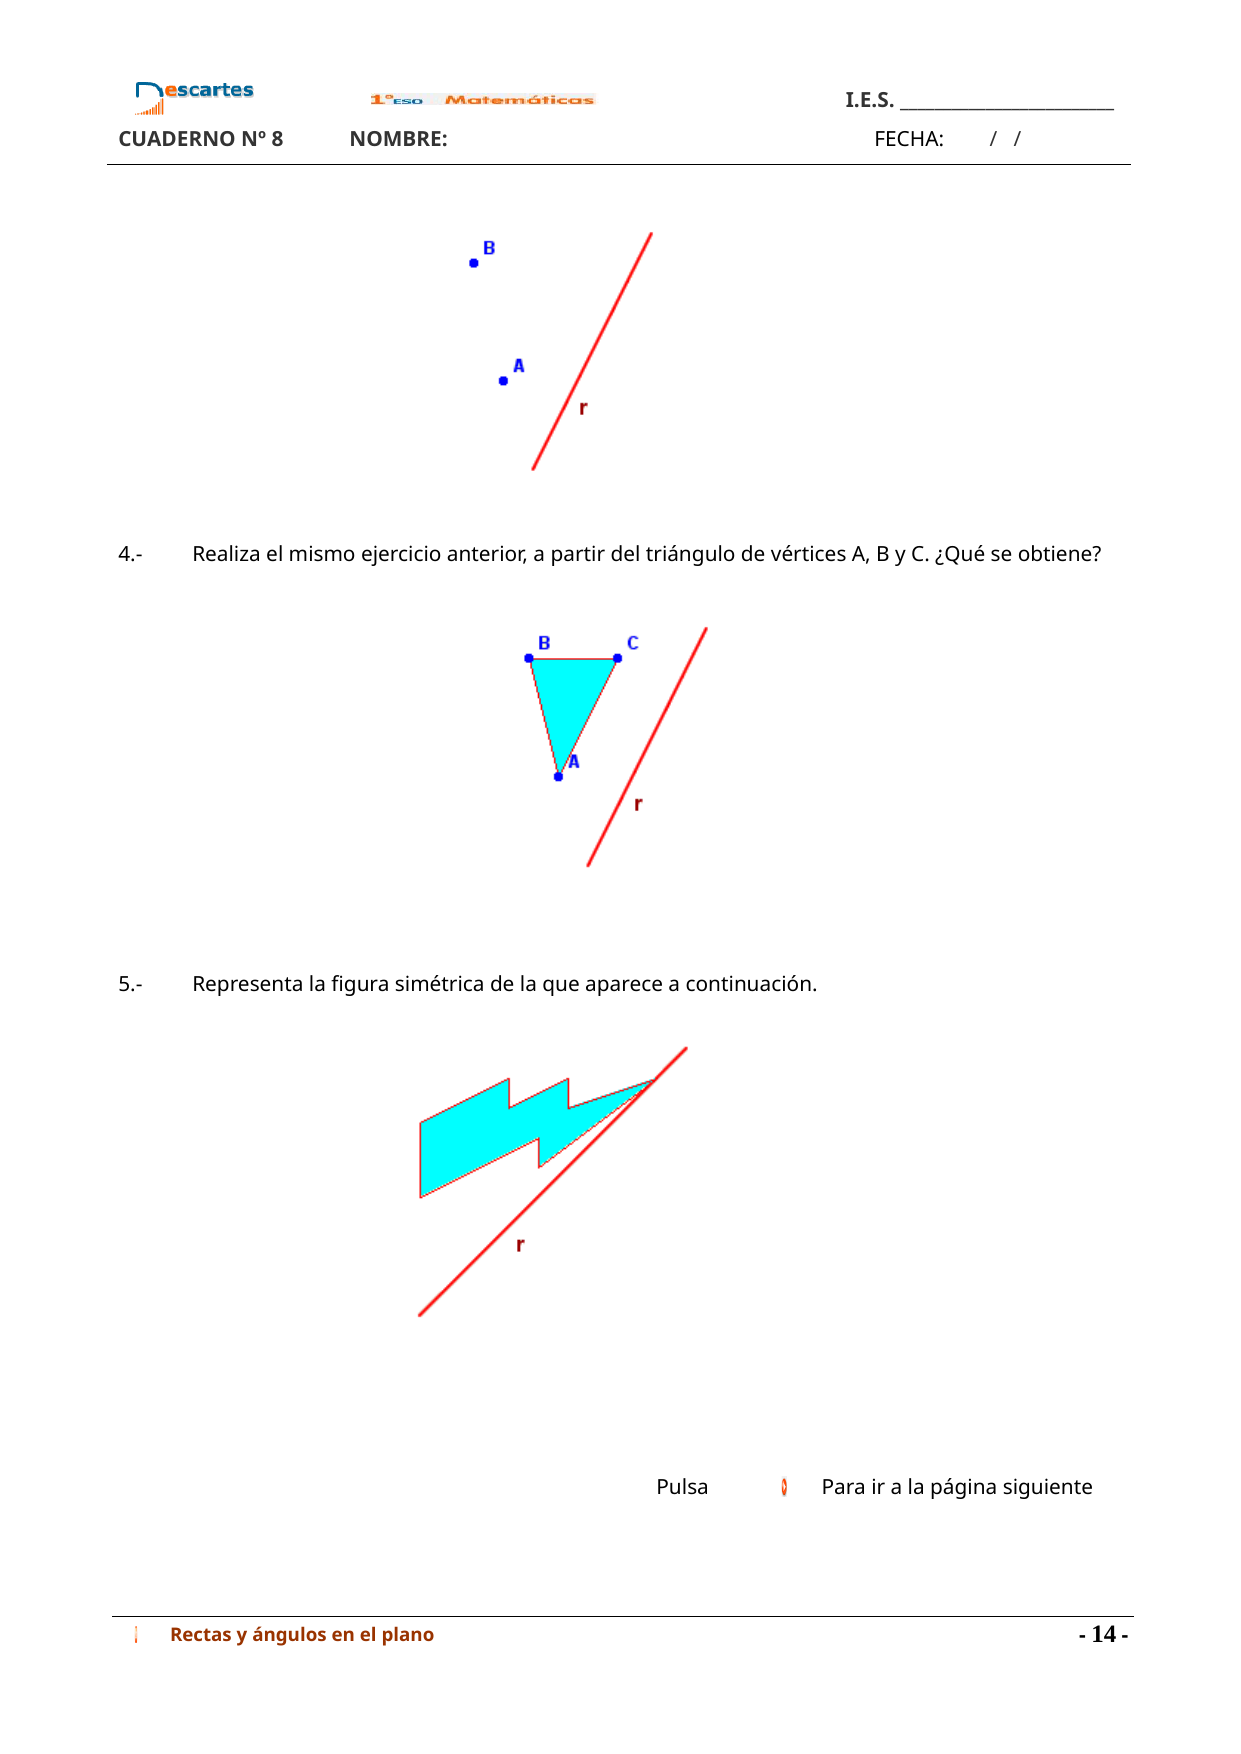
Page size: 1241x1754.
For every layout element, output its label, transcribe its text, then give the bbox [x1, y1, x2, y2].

text 4.- Realiza el mismo ejercicio anterior, a partir del triángulo de vértices A, B y C. ¿Qué se obtiene? [118, 539, 1122, 567]
picture [335, 203, 906, 493]
picture [781, 1476, 787, 1497]
table_header Pulsa [649, 1458, 758, 1515]
picture [371, 93, 599, 105]
table_header [758, 1458, 814, 1515]
table_header [111, 1458, 649, 1515]
picture [340, 580, 900, 891]
picture [134, 82, 257, 115]
table_header Para ir a la página siguiente [814, 1458, 1133, 1515]
picture [134, 1626, 138, 1643]
text 5.- Representa la figura simétrica de la que aparece a continuación. [118, 969, 1122, 997]
picture [282, 1010, 879, 1332]
